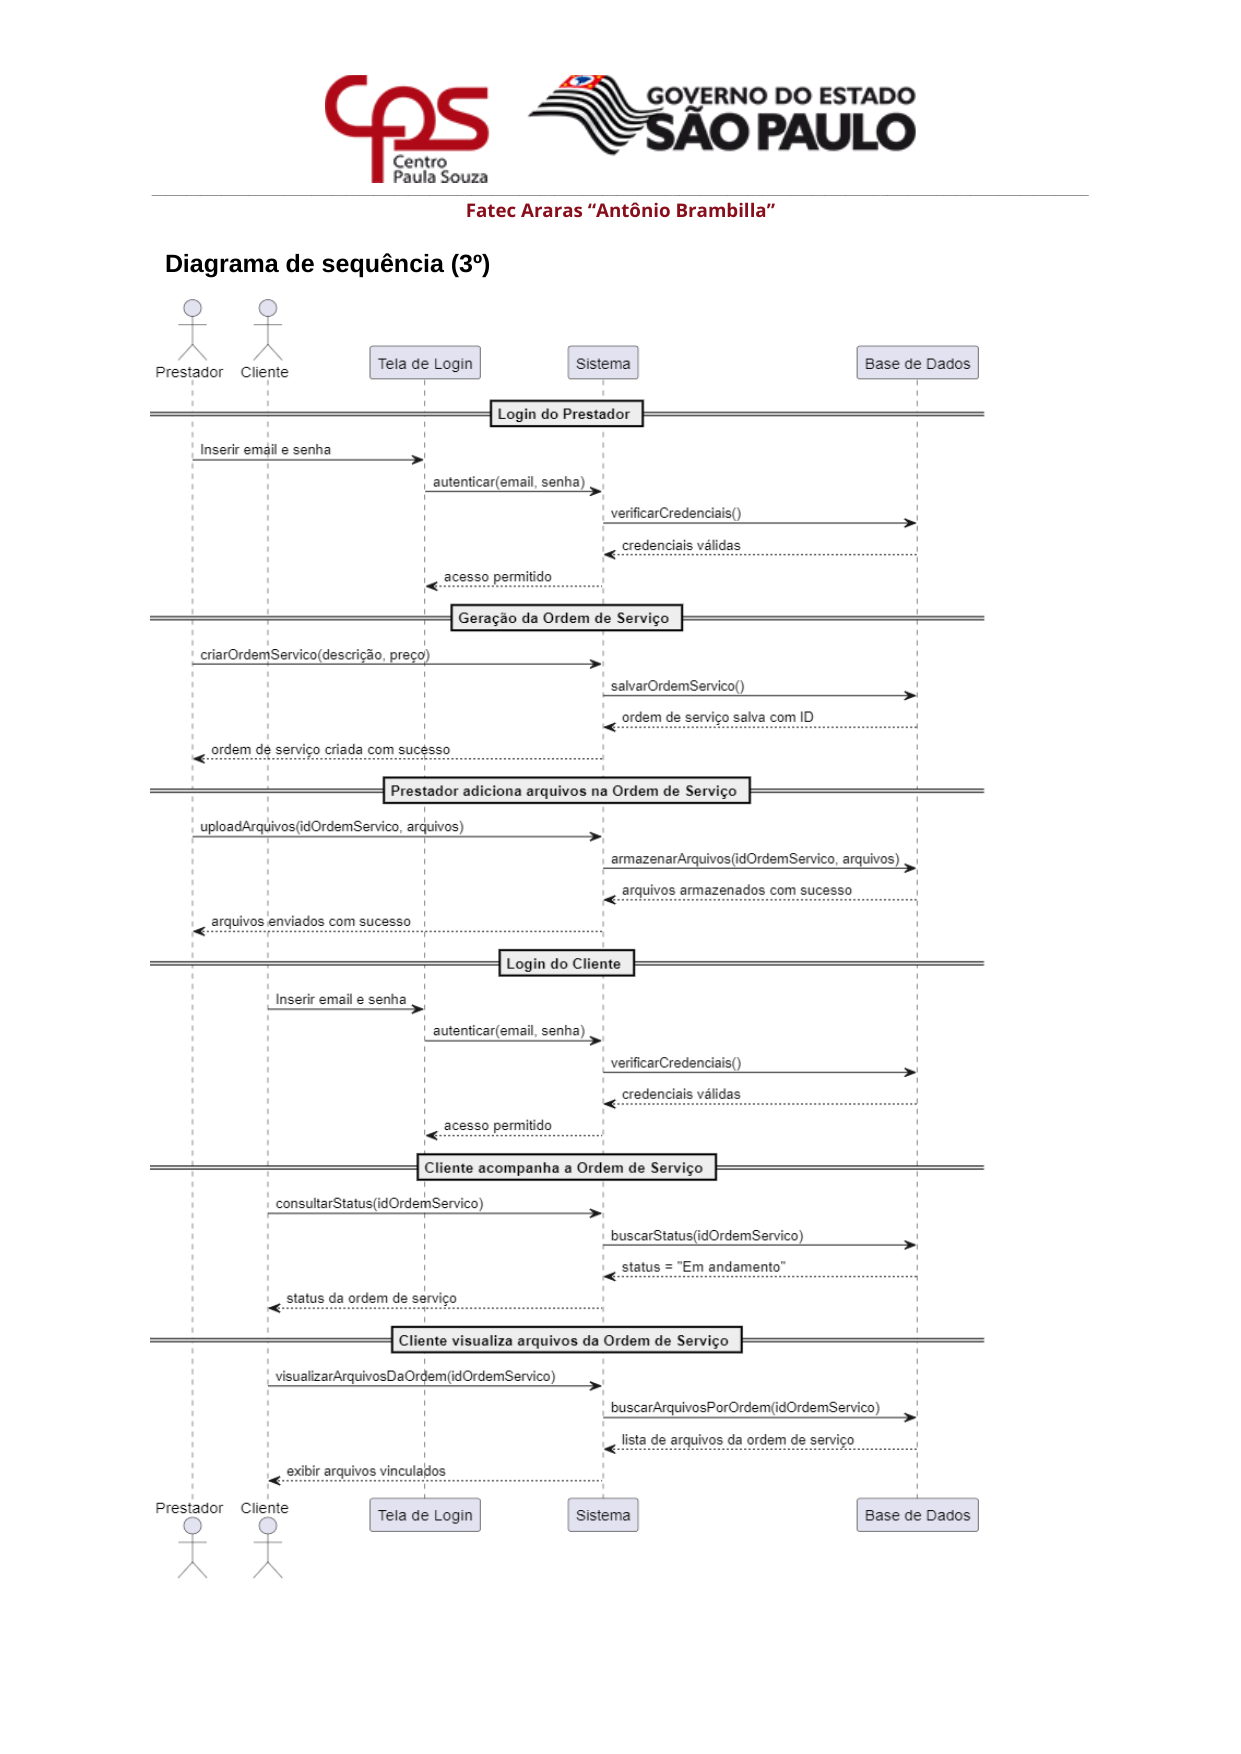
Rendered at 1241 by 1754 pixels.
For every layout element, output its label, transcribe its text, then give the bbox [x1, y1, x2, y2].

subtitle Diagrama de sequência (3º) [165, 249, 1091, 278]
picture [150, 294, 990, 1584]
picture [325, 75, 916, 183]
